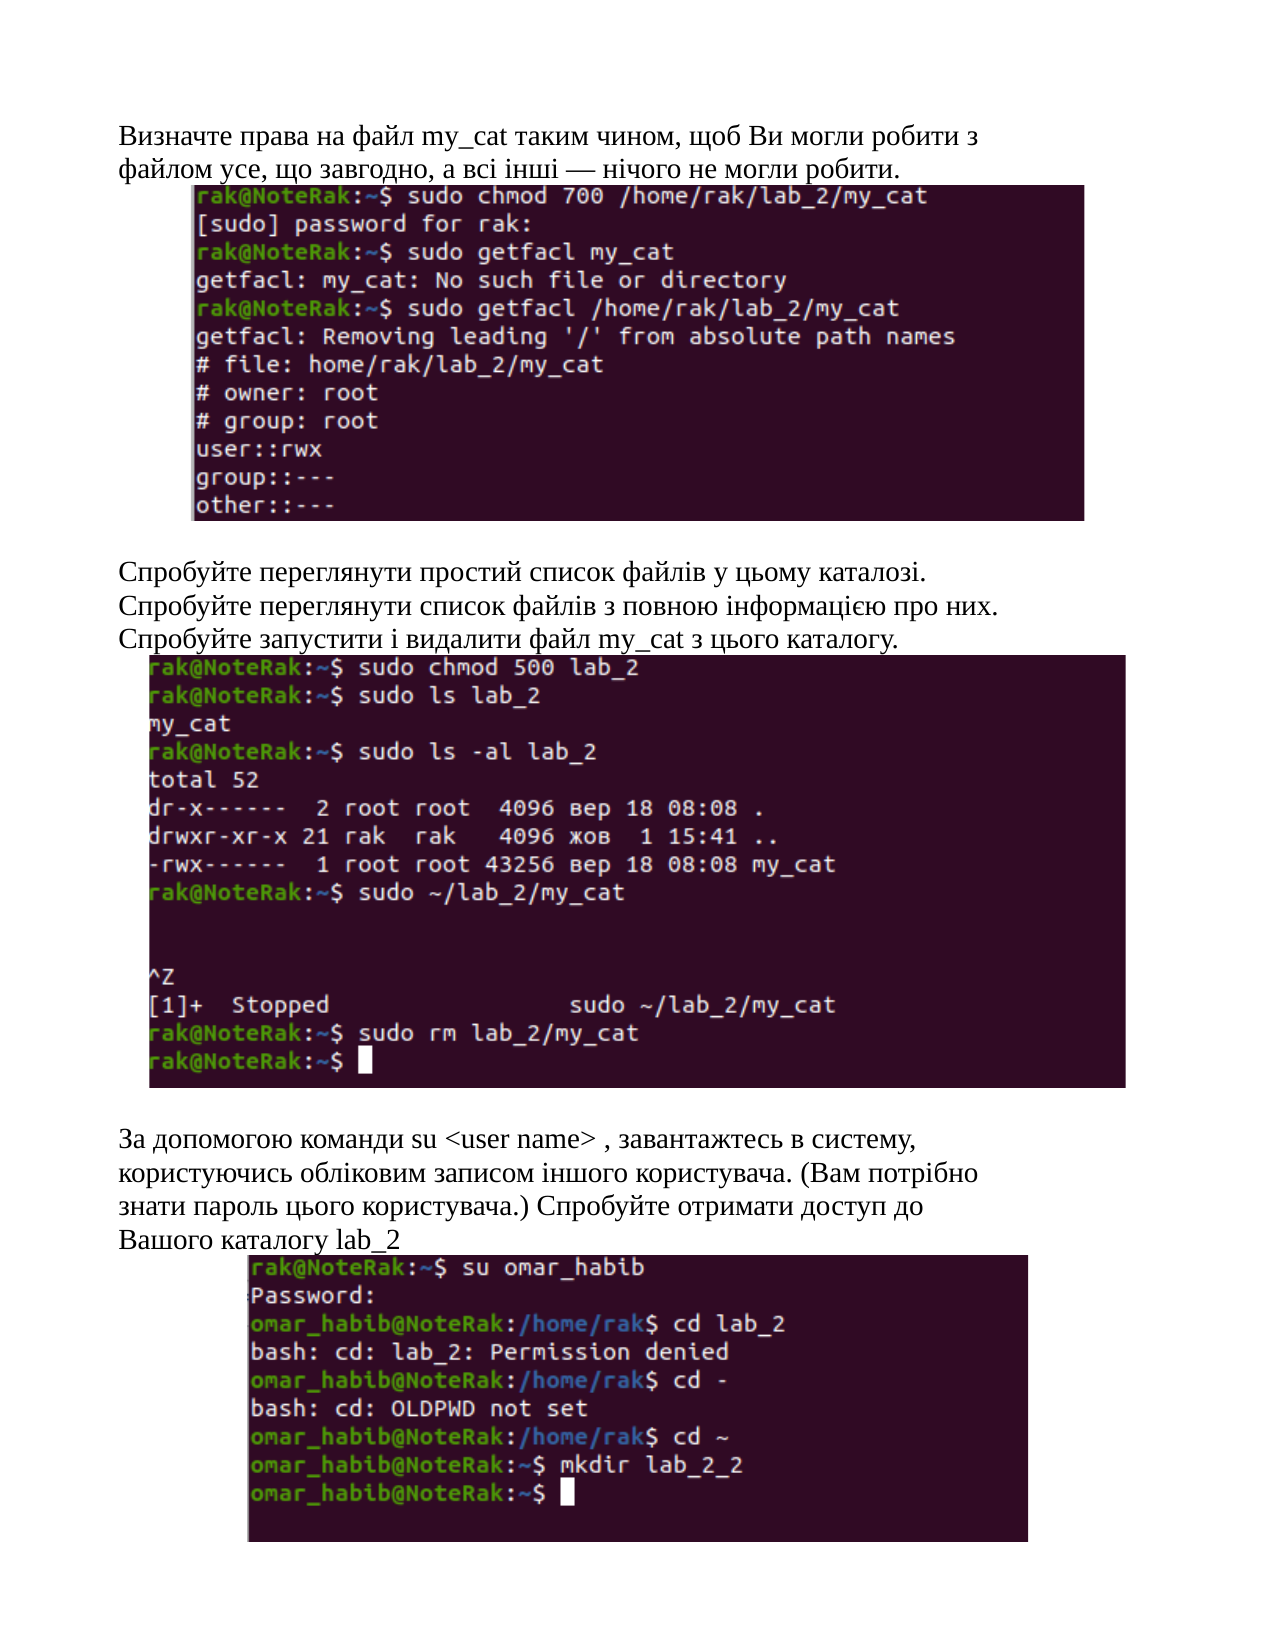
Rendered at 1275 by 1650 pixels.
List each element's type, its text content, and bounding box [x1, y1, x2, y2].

picture [190, 185, 1085, 521]
text За допомогою команди su <user name> , завантажтесь в систему, [118, 1121, 1157, 1155]
text файлом усе, що завгодно, а всі інші — нічого не могли робити. [118, 152, 1157, 185]
text Спробуйте переглянути простий список файлів у цьому каталозі. [118, 554, 1157, 588]
text Визначте права на файл my_cat таким чином, щоб Ви могли робити з [118, 118, 1157, 152]
picture [247, 1255, 1029, 1542]
text Спробуйте запустити і видалити файл my_cat з цього каталогу. [118, 622, 1157, 655]
text Вашого каталогу lab_2 [118, 1222, 1157, 1256]
picture [149, 655, 1126, 1088]
text знати пароль цього користувача.) Спробуйте отримати доступ до [118, 1188, 1157, 1222]
text користуючись обліковим записом іншого користувача. (Вам потрібно [118, 1155, 1157, 1188]
text Спробуйте переглянути список файлів з повною інформацією про них. [118, 588, 1157, 622]
